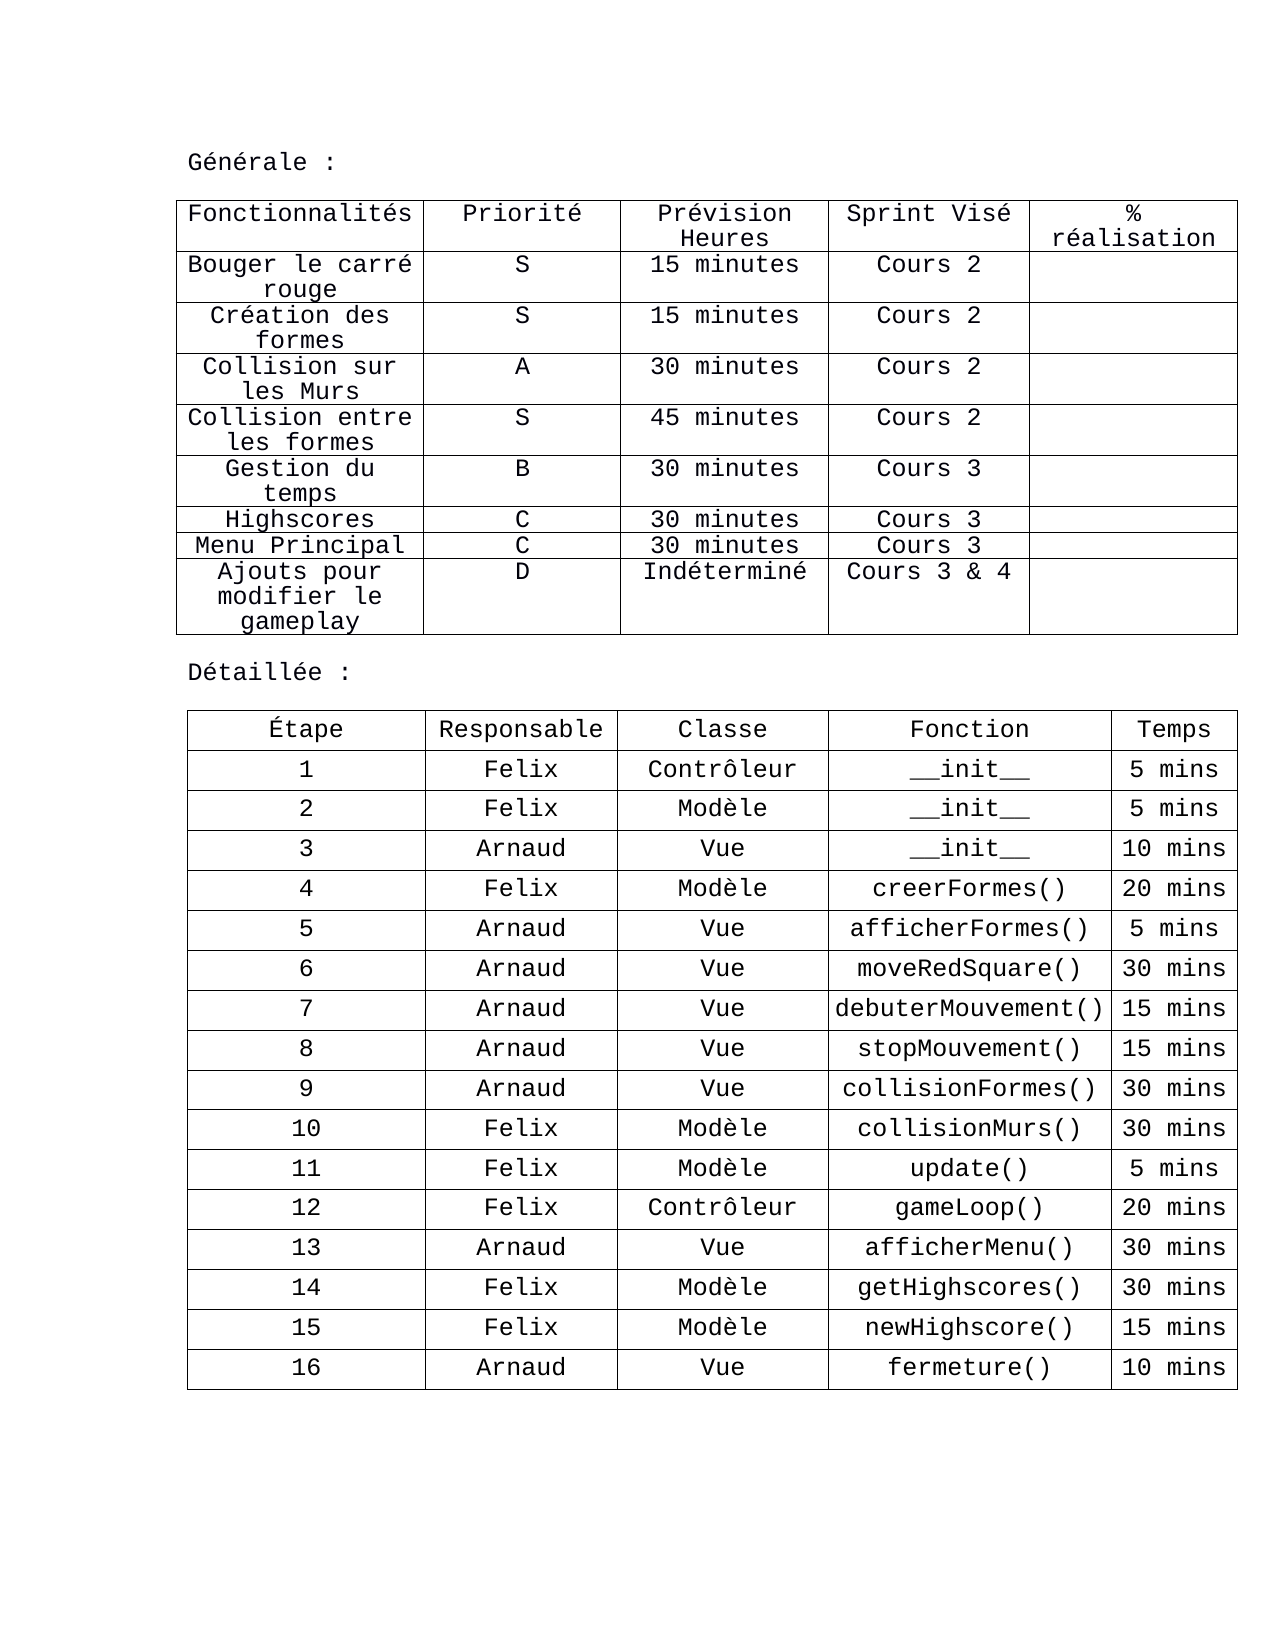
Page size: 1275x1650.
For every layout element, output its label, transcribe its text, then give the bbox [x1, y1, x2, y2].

table_cell Contrôleur [618, 1190, 828, 1229]
table_cell Felix [426, 1150, 617, 1189]
table_cell Vue [618, 991, 828, 1029]
table_cell afficherMenu() [829, 1230, 1111, 1269]
table_cell Vue [618, 1031, 828, 1069]
table_cell S [424, 303, 620, 353]
table_cell 15 mins [1112, 1031, 1237, 1069]
table_cell 30 mins [1112, 1270, 1237, 1309]
table_cell Cours 2 [829, 303, 1029, 353]
table_cell S [424, 252, 620, 302]
table_cell Menu Principal [177, 533, 423, 558]
table_cell Felix [426, 1190, 617, 1229]
table_cell 20 mins [1112, 1190, 1237, 1229]
table_cell 5 mins [1112, 911, 1237, 950]
table_cell [1030, 405, 1237, 455]
table_cell 30 mins [1112, 1230, 1237, 1269]
table_cell collisionMurs() [829, 1110, 1111, 1149]
table_cell 13 [188, 1230, 425, 1269]
text Détaillée : [187, 660, 1087, 685]
table_cell 10 mins [1112, 1350, 1237, 1389]
table_cell 16 [188, 1350, 425, 1389]
table_cell D [424, 559, 620, 634]
table_cell 5 mins [1112, 1150, 1237, 1189]
table_cell getHighscores() [829, 1270, 1111, 1309]
table_cell B [424, 456, 620, 506]
table_cell 10 [188, 1110, 425, 1149]
table_cell Felix [426, 1110, 617, 1149]
table_cell creerFormes() [829, 871, 1111, 910]
table_cell __init__ [829, 791, 1111, 830]
table_cell 12 [188, 1190, 425, 1229]
table_cell Cours 2 [829, 252, 1029, 302]
table_cell Modèle [618, 1150, 828, 1189]
table_cell 1 [188, 751, 425, 790]
table_header Responsable [426, 711, 617, 750]
table_cell __init__ [829, 831, 1111, 870]
table_cell 30 minutes [621, 456, 828, 506]
table_cell Cours 2 [829, 405, 1029, 455]
table_header Classe [618, 711, 828, 750]
table_cell 15 mins [1112, 1310, 1237, 1349]
table_cell [1030, 252, 1237, 302]
table_cell 45 minutes [621, 405, 828, 455]
text Générale : [187, 150, 1087, 175]
table_header Priorité [424, 201, 620, 251]
table_cell 6 [188, 951, 425, 990]
table_cell Felix [426, 751, 617, 790]
table_cell Création des formes [177, 303, 423, 353]
table_cell Cours 3 [829, 533, 1029, 558]
table_cell Arnaud [426, 1230, 617, 1269]
table_cell Arnaud [426, 911, 617, 950]
table_cell moveRedSquare() [829, 951, 1111, 990]
table_cell 15 minutes [621, 303, 828, 353]
table_cell fermeture() [829, 1350, 1111, 1389]
table_cell Modèle [618, 791, 828, 830]
table_cell [1030, 456, 1237, 506]
table_cell Arnaud [426, 951, 617, 990]
table_cell Arnaud [426, 1031, 617, 1069]
table_cell C [424, 533, 620, 558]
table_header Étape [188, 711, 425, 750]
table_cell 30 minutes [621, 507, 828, 532]
table_cell 15 [188, 1310, 425, 1349]
table_cell Vue [618, 911, 828, 950]
table_cell 2 [188, 791, 425, 830]
table_cell Cours 2 [829, 354, 1029, 404]
table_cell Gestion du temps [177, 456, 423, 506]
table_header % réalisation [1030, 201, 1237, 251]
table_cell Arnaud [426, 1350, 617, 1389]
table_cell 5 mins [1112, 791, 1237, 830]
table_cell Indéterminé [621, 559, 828, 634]
table_cell Bouger le carré rouge [177, 252, 423, 302]
table_cell Vue [618, 831, 828, 870]
table_cell 5 [188, 911, 425, 950]
table_cell Arnaud [426, 991, 617, 1029]
table_cell 4 [188, 871, 425, 910]
table_header Fonctionnalités [177, 201, 423, 251]
table_cell Vue [618, 1071, 828, 1109]
table_header Prévision Heures [621, 201, 828, 251]
table_cell Felix [426, 1270, 617, 1309]
table_cell [1030, 533, 1237, 558]
table_header Sprint Visé [829, 201, 1029, 251]
table_cell Contrôleur [618, 751, 828, 790]
table_cell afficherFormes() [829, 911, 1111, 950]
table_cell 7 [188, 991, 425, 1029]
table_cell Collision sur les Murs [177, 354, 423, 404]
table_cell 30 mins [1112, 1110, 1237, 1149]
table_header Fonction [829, 711, 1111, 750]
table_cell 10 mins [1112, 831, 1237, 870]
table_cell Modèle [618, 1270, 828, 1309]
table_cell 14 [188, 1270, 425, 1309]
table_cell Arnaud [426, 831, 617, 870]
table_cell C [424, 507, 620, 532]
table_cell 30 mins [1112, 1071, 1237, 1109]
table_cell collisionFormes() [829, 1071, 1111, 1109]
table_cell 30 minutes [621, 354, 828, 404]
table_cell debuterMouvement() [829, 991, 1111, 1029]
table_cell 11 [188, 1150, 425, 1189]
table_cell __init__ [829, 751, 1111, 790]
table_cell Modèle [618, 1110, 828, 1149]
table_cell 30 minutes [621, 533, 828, 558]
table_cell Collision entre les formes [177, 405, 423, 455]
table_cell [1030, 303, 1237, 353]
table_cell Ajouts pour modifier le gameplay [177, 559, 423, 634]
table_cell Highscores [177, 507, 423, 532]
table_cell Cours 3 [829, 456, 1029, 506]
table_cell Felix [426, 871, 617, 910]
table_cell 9 [188, 1071, 425, 1109]
table_cell Vue [618, 951, 828, 990]
table_header Temps [1112, 711, 1237, 750]
table_cell [1030, 354, 1237, 404]
table_cell 30 mins [1112, 951, 1237, 990]
table_cell 20 mins [1112, 871, 1237, 910]
table_cell 5 mins [1112, 751, 1237, 790]
table_cell Felix [426, 1310, 617, 1349]
table_cell Arnaud [426, 1071, 617, 1109]
table_cell stopMouvement() [829, 1031, 1111, 1069]
table_cell Cours 3 & 4 [829, 559, 1029, 634]
table_cell [1030, 559, 1237, 634]
table_cell Cours 3 [829, 507, 1029, 532]
table_cell gameLoop() [829, 1190, 1111, 1229]
table_cell 3 [188, 831, 425, 870]
table_cell 15 minutes [621, 252, 828, 302]
table_cell S [424, 405, 620, 455]
table_cell newHighscore() [829, 1310, 1111, 1349]
table_cell [1030, 507, 1237, 532]
table_cell Felix [426, 791, 617, 830]
table_cell Modèle [618, 871, 828, 910]
table_cell 15 mins [1112, 991, 1237, 1029]
table_cell update() [829, 1150, 1111, 1189]
table_cell Modèle [618, 1310, 828, 1349]
table_cell Vue [618, 1350, 828, 1389]
table_cell Vue [618, 1230, 828, 1269]
table_cell 8 [188, 1031, 425, 1069]
table_cell A [424, 354, 620, 404]
